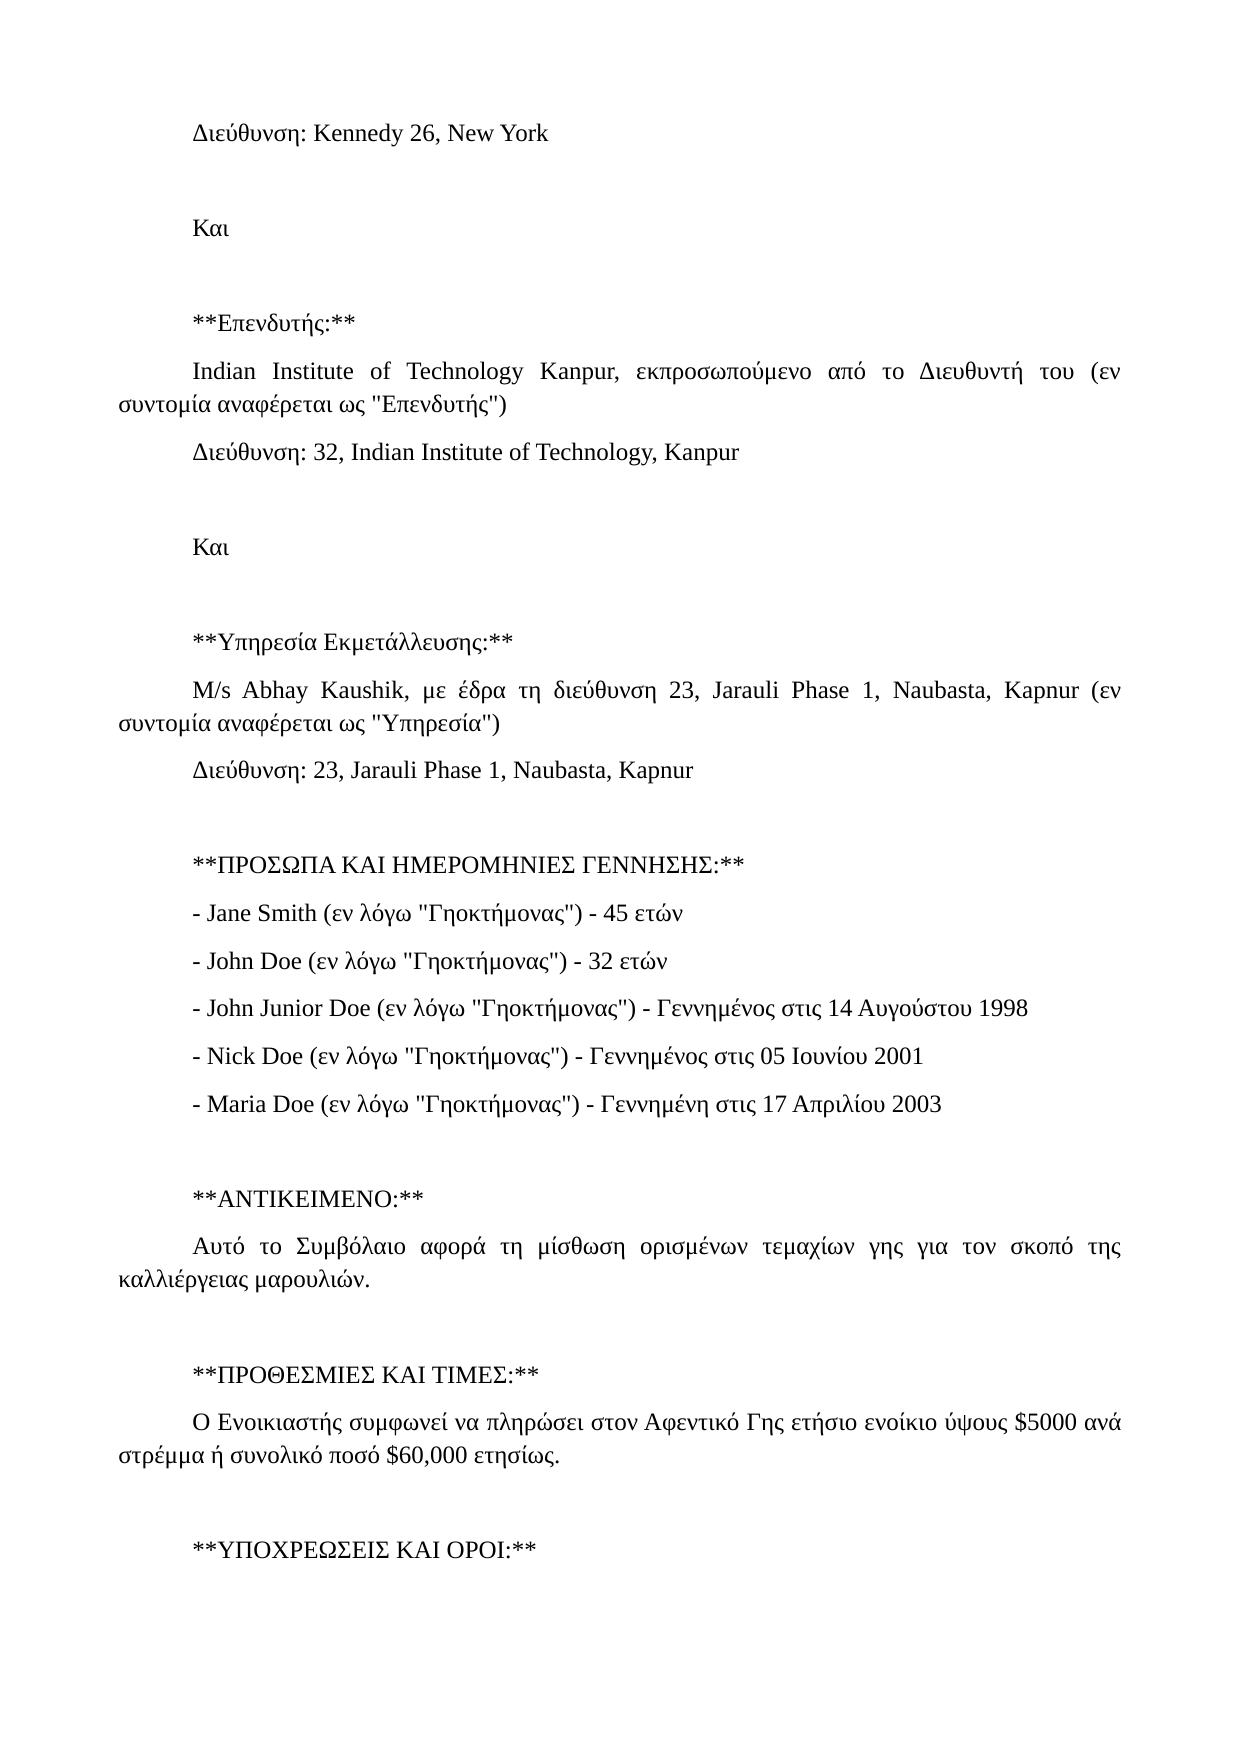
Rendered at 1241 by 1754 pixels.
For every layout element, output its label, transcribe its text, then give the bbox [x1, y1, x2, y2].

text Και [118, 532, 1122, 561]
text Διεύθυνση: 32, Indian Institute of Technology, Kanpur [118, 437, 1122, 466]
text **ΠΡΟΣΩΠΑ ΚΑΙ ΗΜΕΡΟΜΗΝΙΕΣ ΓΕΝΝΗΣΗΣ:** [118, 851, 1122, 879]
text Indian Institute of Technology Kanpur, εκπροσωπούμενο από το Διευθυντή του (εν συντομία αναφέρεται ως "Επενδυτής") [118, 356, 1122, 418]
text Διεύθυνση: 23, Jarauli Phase 1, Naubasta, Kapnur [118, 755, 1122, 784]
text **ΥΠΟΧΡΕΩΣΕΙΣ ΚΑΙ ΟΡΟΙ:** [118, 1536, 1122, 1564]
text **ΠΡΟΘΕΣΜΙΕΣ ΚΑΙ ΤΙΜΕΣ:** [118, 1360, 1122, 1388]
text Ο Ενοικιαστής συμφωνεί να πληρώσει στον Αφεντικό Γης ετήσιο ενοίκιο ύψους $5000 ανά στρέμμα ή συνολικό ποσό $60,000 ετησίως. [118, 1407, 1122, 1469]
text Και [118, 213, 1122, 242]
text - John Junior Doe (εν λόγω "Γηοκτήμονας") - Γεννημένος στις 14 Αυγούστου 1998 [118, 993, 1122, 1022]
text - John Doe (εν λόγω "Γηοκτήμονας") - 32 ετών [118, 946, 1122, 974]
text Αυτό το Συμβόλαιο αφορά τη μίσθωση ορισμένων τεμαχίων γης για τον σκοπό της καλλιέργειας μαρουλιών. [118, 1231, 1122, 1293]
text Διεύθυνση: Kennedy 26, New York [118, 118, 1122, 147]
text - Jane Smith (εν λόγω "Γηοκτήμονας") - 45 ετών [118, 898, 1122, 927]
text **Επενδυτής:** [118, 308, 1122, 337]
text - Maria Doe (εν λόγω "Γηοκτήμονας") - Γεννημένη στις 17 Απριλίου 2003 [118, 1089, 1122, 1117]
text M/s Abhay Kaushik, με έδρα τη διεύθυνση 23, Jarauli Phase 1, Naubasta, Kapnur (εν συντομία αναφέρεται ως "Υπηρεσία") [118, 675, 1122, 737]
text **ΑΝΤΙΚΕΙΜΕΝΟ:** [118, 1184, 1122, 1213]
text **Υπηρεσία Εκμετάλλευσης:** [118, 627, 1122, 656]
text - Nick Doe (εν λόγω "Γηοκτήμονας") - Γεννημένος στις 05 Ιουνίου 2001 [118, 1041, 1122, 1070]
